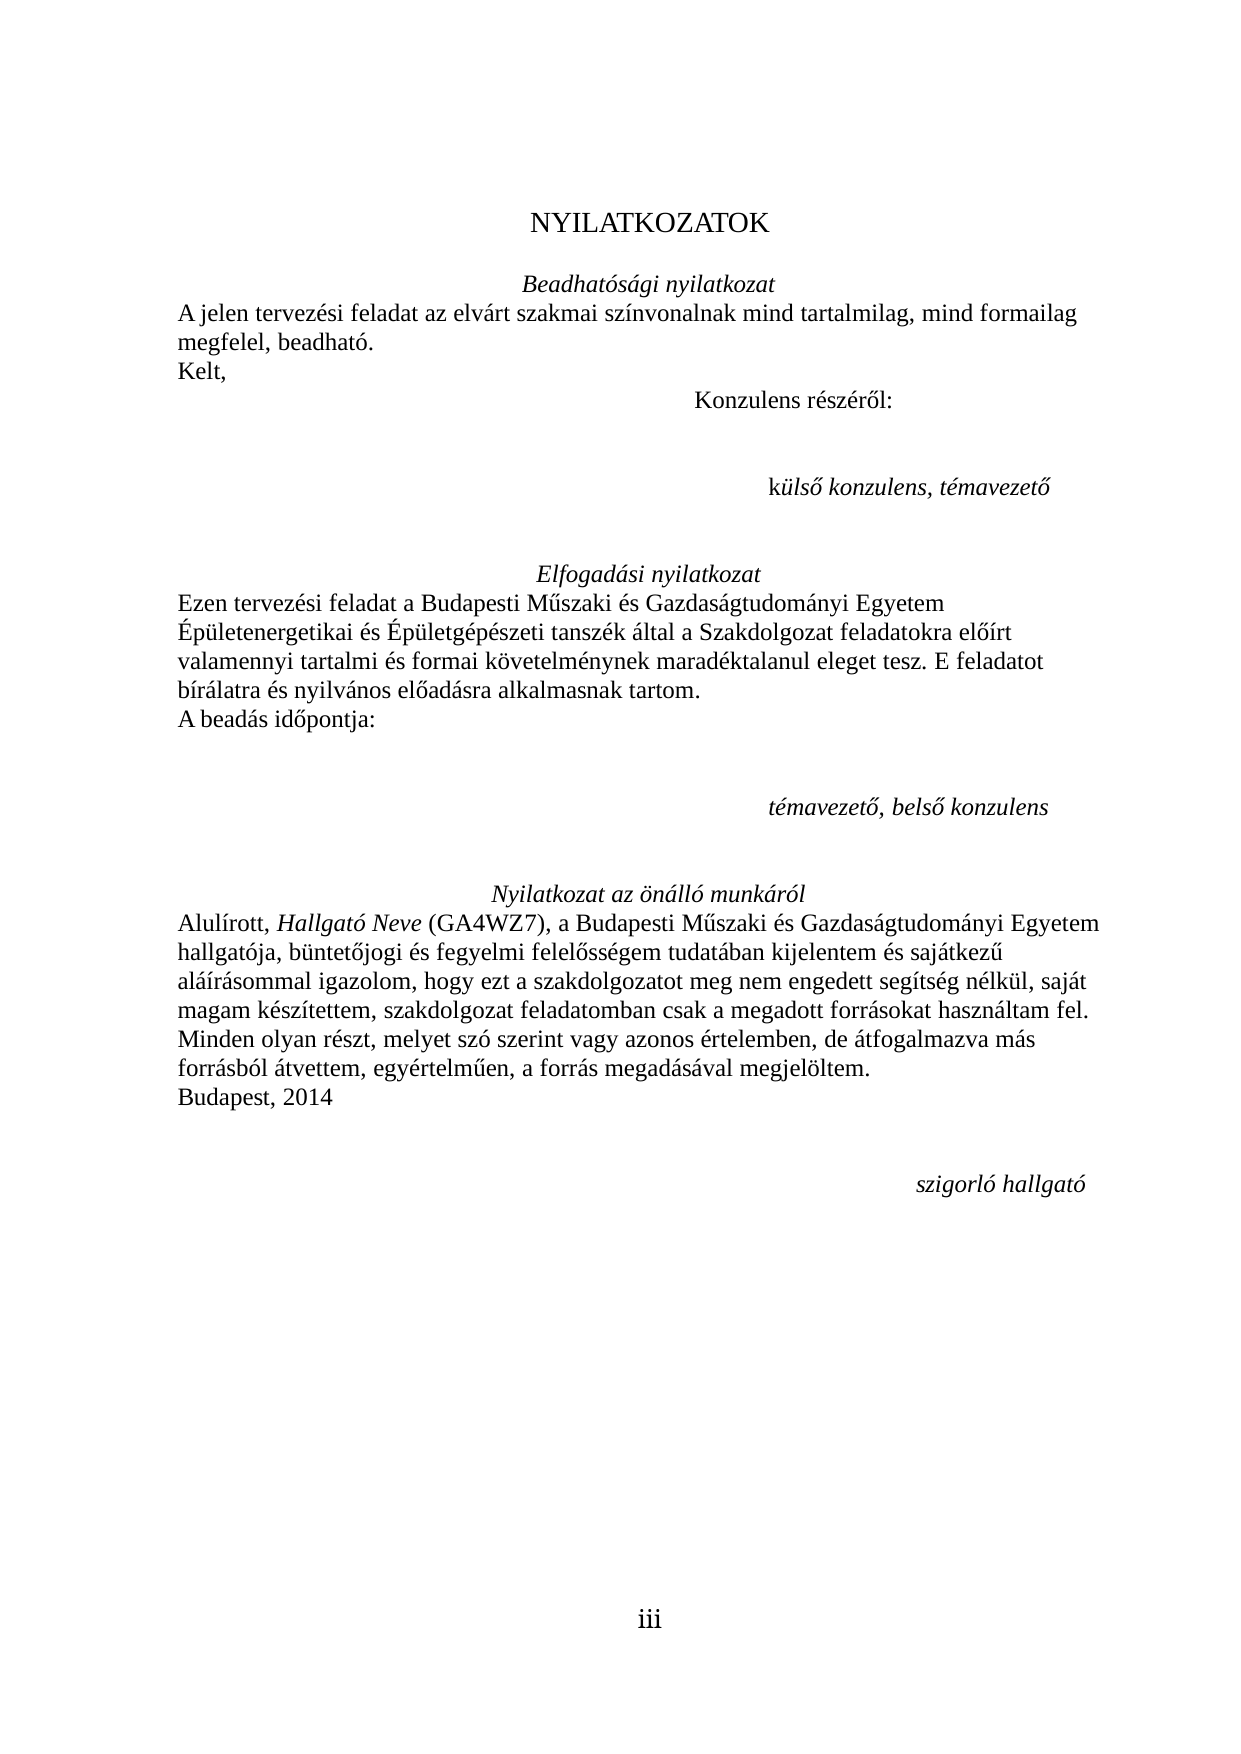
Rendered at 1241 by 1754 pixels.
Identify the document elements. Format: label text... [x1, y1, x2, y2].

text Ezen tervezési feladat a Budapesti Műszaki és Gazdaságtudományi Egyetem Épületenergetikai és Épületgépészeti tanszék által a Szakdolgozat feladatokra előírt valamennyi tartalmi és formai követelménynek maradéktalanul eleget tesz. E feladatot bírálatra és nyilvános előadásra alkalmasnak tartom. [177, 588, 1122, 704]
text Nyilatkozat az önálló munkáról [177, 879, 1122, 908]
text A jelen tervezési feladat az elvárt szakmai színvonalnak mind tartalmilag, mind formailag megfelel, beadható. [177, 297, 1122, 356]
text külső konzulens, témavezető [177, 472, 1122, 501]
text Kelt, [177, 356, 1122, 385]
text Nyilatkozatok [177, 206, 1122, 239]
text A beadás időpontja: [177, 704, 1122, 733]
text Budapest, 2014 [177, 1082, 1122, 1111]
text szigorló hallgató [177, 1169, 1122, 1198]
text Alulírott, Hallgató Neve (GA4WZ7), a Budapesti Műszaki és Gazdaságtudományi Egyetem hallgatója, büntetőjogi és fegyelmi felelősségem tudatában kijelentem és sajátkezű aláírásommal igazolom, hogy ezt a szakdolgozatot meg nem engedett segítség nélkül, saját magam készítettem, szakdolgozat feladatomban csak a megadott forrásokat használtam fel. Minden olyan részt, melyet szó szerint vagy azonos értelemben, de átfogalmazva más forrásból átvettem, egyértelműen, a forrás megadásával megjelöltem. [177, 908, 1122, 1082]
text Elfogadási nyilatkozat [177, 559, 1122, 588]
text témavezető, belső konzulens [177, 792, 1122, 821]
text Konzulens részéről: [177, 385, 1122, 414]
text Beadhatósági nyilatkozat [177, 268, 1122, 297]
